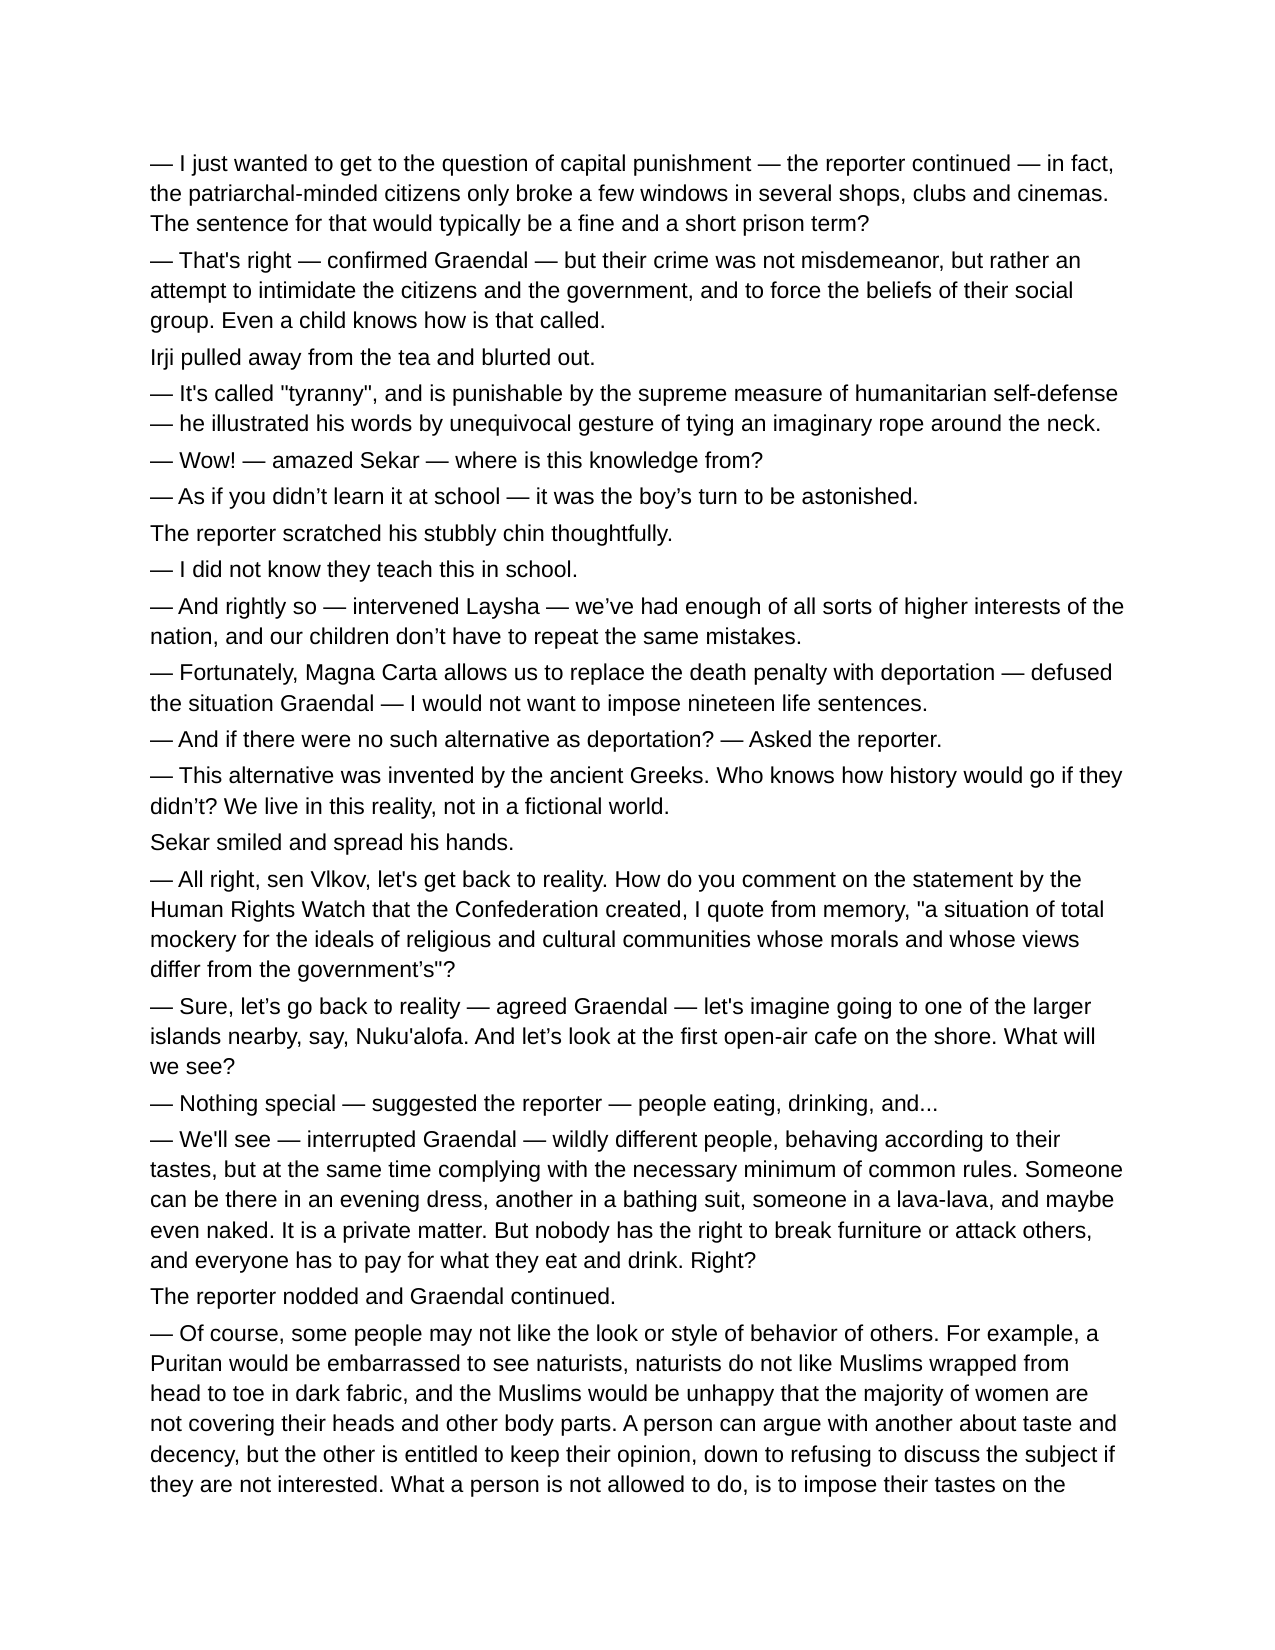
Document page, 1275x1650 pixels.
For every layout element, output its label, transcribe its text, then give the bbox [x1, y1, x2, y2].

text — This alternative was invented by the ancient Greeks. Who knows how history would go if they didn’t? We live in this reality, not in a fictional world. [150, 762, 1125, 819]
text The reporter nodded and Graendal continued. [150, 1283, 1125, 1310]
text — Of course, some people may not like the look or style of behavior of others. For example, a Puritan would be embarrassed to see naturists, naturists do not like Muslims wrapped from head to toe in dark fabric, and the Muslims would be unhappy that the majority of women are not covering their heads and other body parts. A person can argue with another about taste and decency, but the other is entitled to keep their opinion, down to refusing to discuss the subject if they are not interested. What a person is not allowed to do, is to impose their tastes on the [150, 1320, 1125, 1497]
text Irji pulled away from the tea and blurted out. [150, 344, 1125, 370]
text — I did not know they teach this in school. [150, 556, 1125, 583]
text — Nothing special — suggested the reporter — people eating, drinking, and... [150, 1089, 1125, 1116]
text — As if you didn’t learn it at school — it was the boy’s turn to be astonished. [150, 483, 1125, 510]
text — Fortunately, Magna Carta allows us to replace the death penalty with deportation — defused the situation Graendal — I would not want to impose nineteen life sentences. [150, 659, 1125, 716]
text — And rightly so — intervened Laysha — we’ve had enough of all sorts of higher interests of the nation, and our children don’t have to repeat the same mistakes. [150, 593, 1125, 649]
text Sekar smiled and spread his hands. [150, 829, 1125, 856]
text The reporter scratched his stubbly chin thoughtfully. [150, 520, 1125, 546]
text — Sure, let’s go back to reality — agreed Graendal — let's imagine going to one of the larger islands nearby, say, Nuku'alofa. And let’s look at the first open-air cafe on the shore. What will we see? [150, 993, 1125, 1079]
text — We'll see — interrupted Graendal — wildly different people, behaving according to their tastes, but at the same time complying with the necessary minimum of common rules. Someone can be there in an evening dress, another in a bathing suit, someone in a lava-lava, and maybe even naked. It is a private matter. But nobody has the right to break furniture or attack others, and everyone has to pay for what they eat and drink. Right? [150, 1126, 1125, 1273]
text — I just wanted to get to the question of capital punishment — the reporter continued — in fact, the patriarchal-minded citizens only broke a few windows in several shops, clubs and cinemas. The sentence for that would typically be a fine and a short prison term? [150, 150, 1125, 237]
text — Wow! — amazed Sekar — where is this knowledge from? [150, 447, 1125, 473]
text — That's right — confirmed Graendal — but their crime was not misdemeanor, but rather an attempt to intimidate the citizens and the government, and to force the beliefs of their social group. Even a child knows how is that called. [150, 247, 1125, 334]
text — All right, sen Vlkov, let's get back to reality. How do you comment on the statement by the Human Rights Watch that the Confederation created, I quote from memory, "a situation of total mockery for the ideals of religious and cultural communities whose morals and whose views differ from the government’s"? [150, 866, 1125, 983]
text — It's called "tyranny", and is punishable by the supreme measure of humanitarian self-defense — he illustrated his words by unequivocal gesture of tying an imaginary rope around the neck. [150, 380, 1125, 437]
text — And if there were no such alternative as deportation? — Asked the reporter. [150, 726, 1125, 752]
